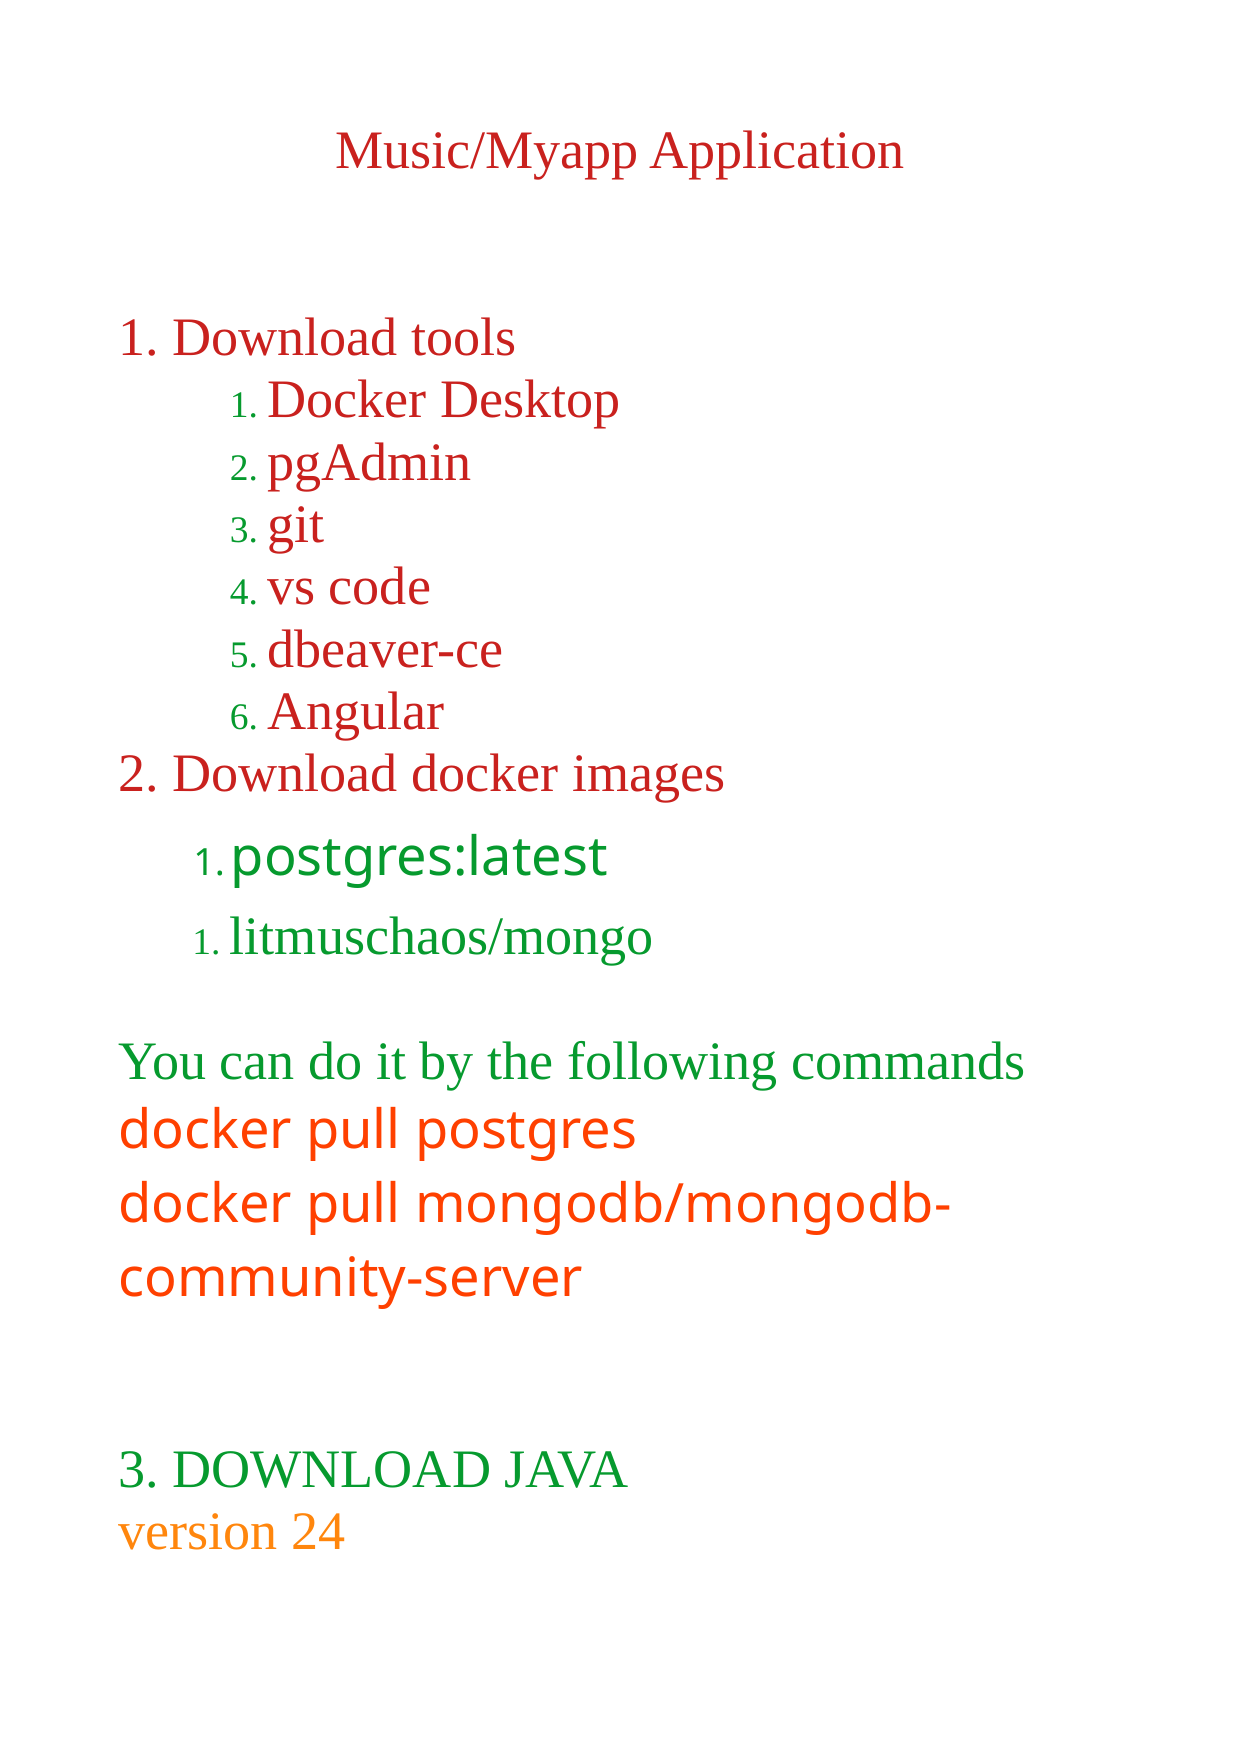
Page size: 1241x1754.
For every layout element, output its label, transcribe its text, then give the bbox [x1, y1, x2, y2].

list litmuschaos/mongo [192, 904, 1122, 966]
text docker pull mongodb/mongodb-community-server [118, 1165, 1122, 1312]
subtitle postgres:latest [193, 818, 1122, 892]
list dbeaver-ce [229, 616, 1122, 679]
text 1. Download tools [118, 305, 1122, 367]
list git [229, 492, 1122, 554]
list pgAdmin [229, 429, 1122, 492]
text 3. DOWNLOAD JAVA [118, 1437, 1122, 1499]
text You can do it by the following commands [118, 1029, 1122, 1091]
text version 24 [118, 1499, 1122, 1561]
list Angular [229, 679, 1122, 741]
list vs code [229, 554, 1122, 616]
text 2. Download docker images [118, 741, 1122, 803]
text docker pull postgres [118, 1091, 1122, 1165]
text Music/Myapp Application [118, 118, 1122, 180]
list Docker Desktop [229, 367, 1122, 429]
